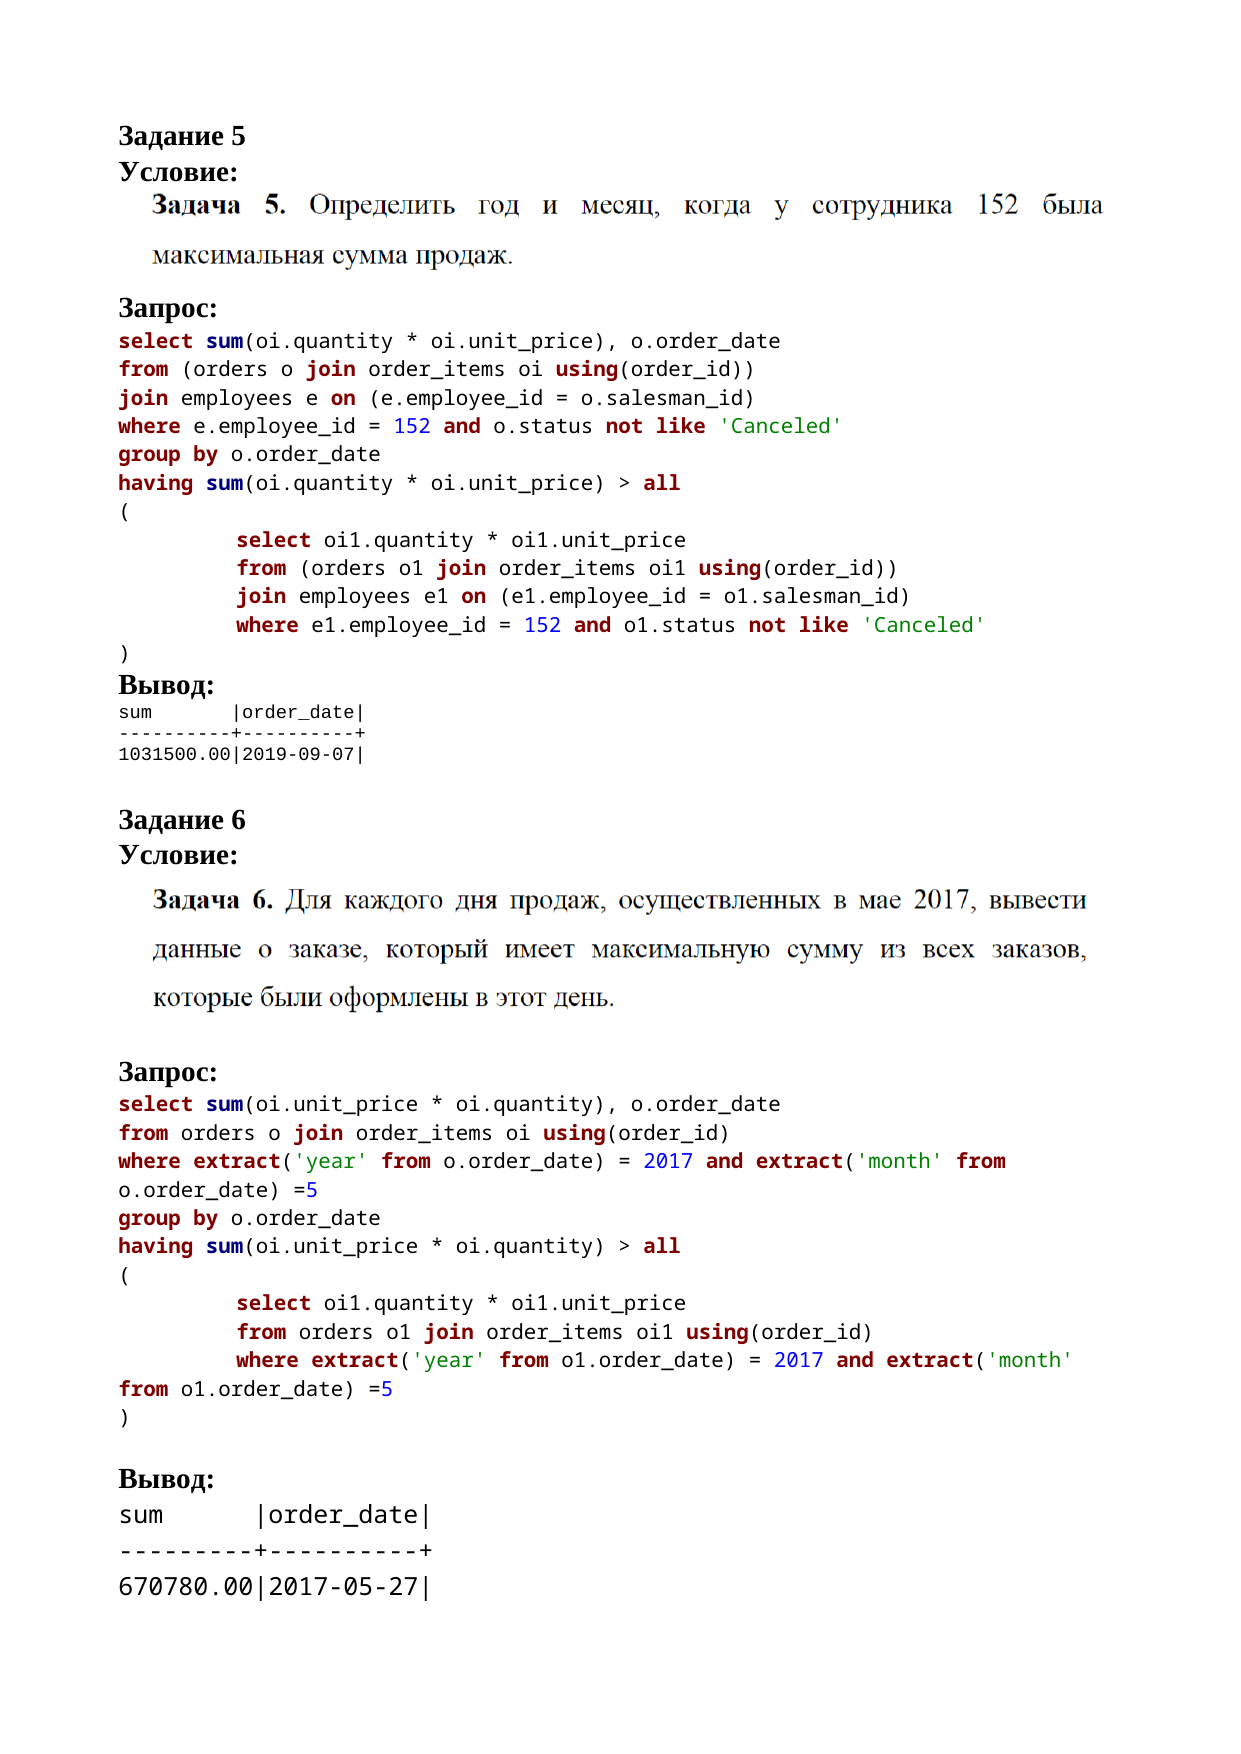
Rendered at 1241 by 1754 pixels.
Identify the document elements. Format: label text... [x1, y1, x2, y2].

text Запрос: [118, 289, 1122, 324]
picture [118, 189, 1123, 289]
text select sum(oi.unit_price * oi.quantity), o.order_date [118, 1089, 1122, 1118]
text ----------+----------+ [118, 724, 1122, 745]
text 1031500.00|2019-09-07| [118, 745, 1122, 766]
text where e.employee_id = 152 and o.status not like 'Canceled' [118, 411, 1122, 439]
text from orders o1 join order_items oi1 using(order_id) [118, 1317, 1122, 1345]
text ) [118, 638, 1122, 667]
text Вывод: [118, 1461, 1122, 1494]
text select sum(oi.quantity * oi.unit_price), o.order_date [118, 326, 1122, 354]
text where extract('year' from o1.order_date) = 2017 and extract('month' from o1.order_date) =5 [118, 1345, 1122, 1402]
picture [118, 872, 1123, 1017]
text Задание 5 [118, 118, 1122, 152]
text where extract('year' from o.order_date) = 2017 and extract('month' from o.order_date) =5 [118, 1146, 1122, 1203]
text Запрос: [118, 1054, 1122, 1087]
text sum |order_date| [118, 1496, 1122, 1530]
text from (orders o join order_items oi using(order_id)) [118, 354, 1122, 383]
text sum |order_date| [118, 702, 1122, 724]
text join employees e1 on (e1.employee_id = o1.salesman_id) [118, 582, 1122, 610]
text group by o.order_date [118, 439, 1122, 468]
text 670780.00|2017-05-27| [118, 1568, 1122, 1602]
text Условие: [118, 837, 1122, 871]
text from orders o join order_items oi using(order_id) [118, 1118, 1122, 1146]
text join employees e on (e.employee_id = o.salesman_id) [118, 383, 1122, 411]
text having sum(oi.quantity * oi.unit_price) > all [118, 468, 1122, 496]
text ---------+----------+ [118, 1532, 1122, 1566]
text ( [118, 496, 1122, 525]
text select oi1.quantity * oi1.unit_price [118, 525, 1122, 553]
text ) [118, 1402, 1122, 1431]
text group by o.order_date [118, 1203, 1122, 1232]
text from (orders o1 join order_items oi1 using(order_id)) [118, 553, 1122, 582]
text Задание 6 [118, 802, 1122, 835]
text Условие: [118, 154, 1122, 187]
text Вывод: [118, 667, 1122, 701]
text ( [118, 1260, 1122, 1288]
text select oi1.quantity * oi1.unit_price [118, 1288, 1122, 1317]
text where e1.employee_id = 152 and o1.status not like 'Canceled' [118, 610, 1122, 638]
text having sum(oi.unit_price * oi.quantity) > all [118, 1232, 1122, 1260]
